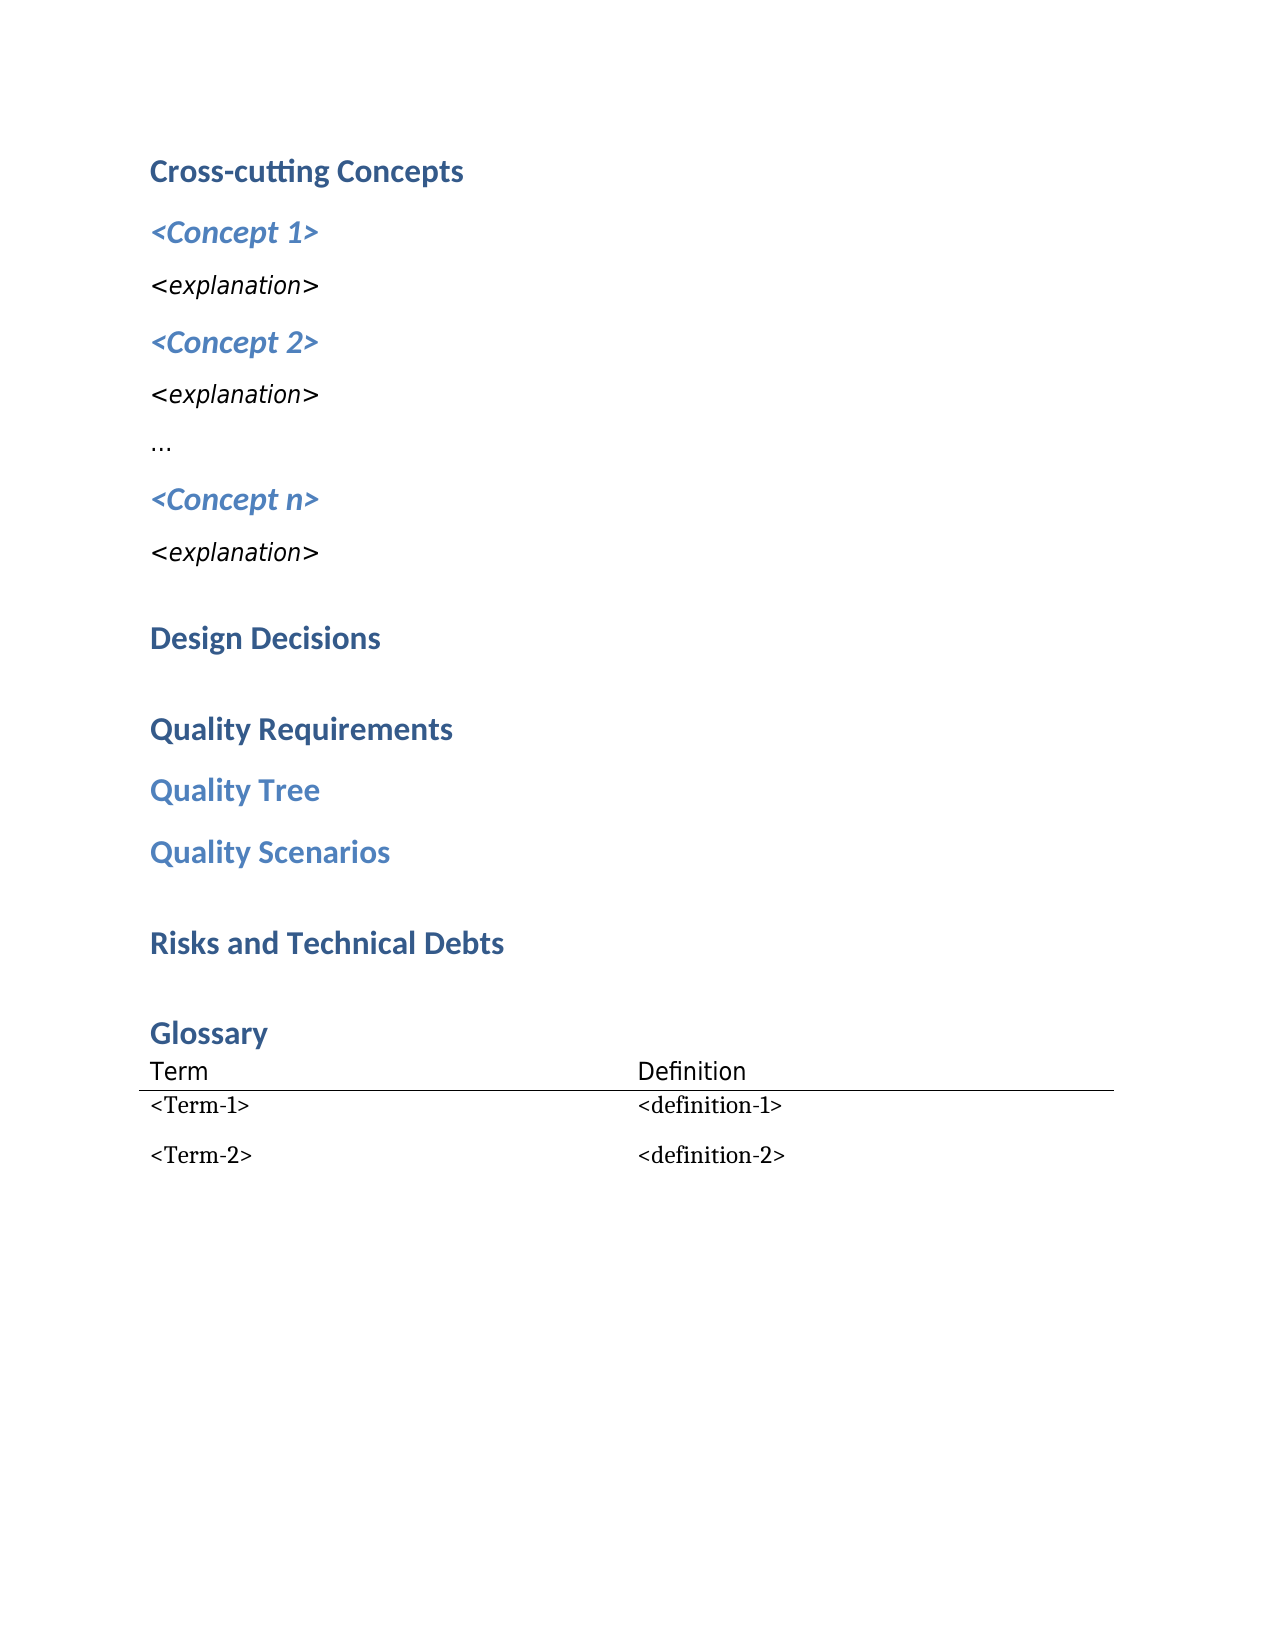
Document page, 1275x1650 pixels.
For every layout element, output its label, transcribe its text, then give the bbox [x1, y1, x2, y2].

subtitle Design Decisions [150, 617, 1125, 658]
table_header Term [139, 1053, 626, 1090]
table_cell <definition-1> [626, 1091, 1114, 1141]
text <explanation> [150, 381, 1125, 410]
subtitle Quality Scenarios [150, 831, 1125, 872]
subtitle <Concept n> [150, 478, 1125, 519]
subtitle Cross-cutting Concepts [150, 150, 1125, 191]
subtitle <Concept 1> [150, 212, 1125, 252]
subtitle Glossary [150, 1012, 1125, 1053]
table_cell <Term-2> [139, 1141, 626, 1191]
text <explanation> [150, 271, 1125, 300]
subtitle Quality Tree [150, 769, 1125, 810]
text <explanation> [150, 538, 1125, 567]
table_cell <definition-2> [626, 1141, 1114, 1191]
table_header Definition [626, 1053, 1114, 1090]
table_cell <Term-1> [139, 1091, 626, 1141]
subtitle <Concept 2> [150, 321, 1125, 362]
text … [150, 428, 1125, 458]
subtitle Quality Requirements [150, 708, 1125, 748]
subtitle Risks and Technical Debts [150, 922, 1125, 962]
